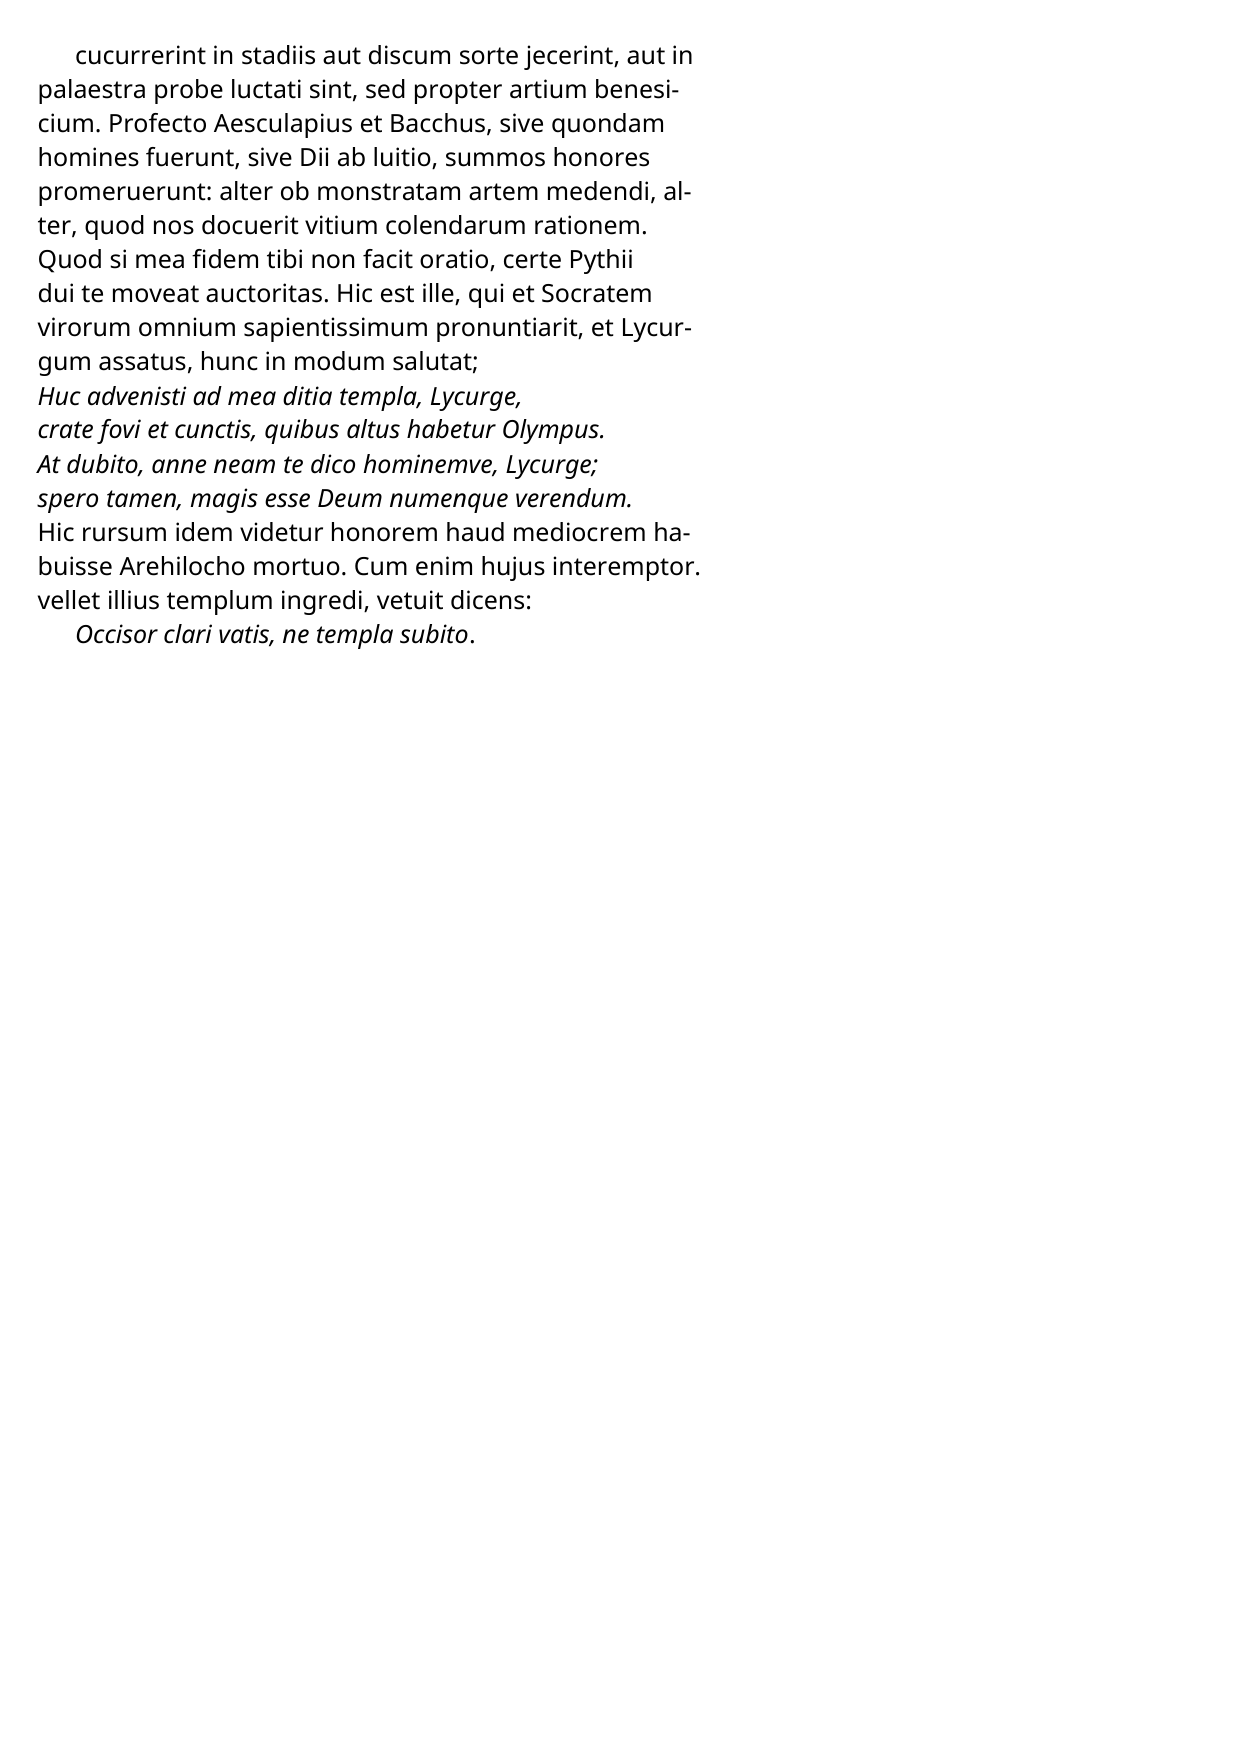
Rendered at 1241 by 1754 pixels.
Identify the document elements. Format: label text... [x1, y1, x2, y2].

text Huc advenisti ad mea ditia templa, Lycurge, crate fovi et cunctis, quibus altus habetur Olympus. At dubito, anne neam te dico hominemve, Lycurge; spero tamen, magis esse Deum numenque verendum. [37, 378, 1203, 514]
text Hic rursum idem videtur honorem haud mediocrem ha- buisse Arehilocho mortuo. Cum enim hujus interemptor. vellet illius templum ingredi, vetuit dicens: [37, 514, 1203, 617]
text Occisor clari vatis, ne templa subito. [37, 617, 1203, 651]
text cucurrerint in stadiis aut discum sorte jecerint, aut in palaestra probe luctati sint, sed propter artium benesi- cium. Profecto Aesculapius et Bacchus, sive quondam homines fuerunt, sive Dii ab luitio, summos honores promeruerunt: alter ob monstratam artem medendi, al- ter, quod nos docuerit vitium colendarum rationem. Quod si mea fidem tibi non facit oratio, certe Pythii dui te moveat auctoritas. Hic est ille, qui et Socratem virorum omnium sapientissimum pronuntiarit, et Lycur- gum assatus, hunc in modum salutat; [37, 37, 1203, 378]
